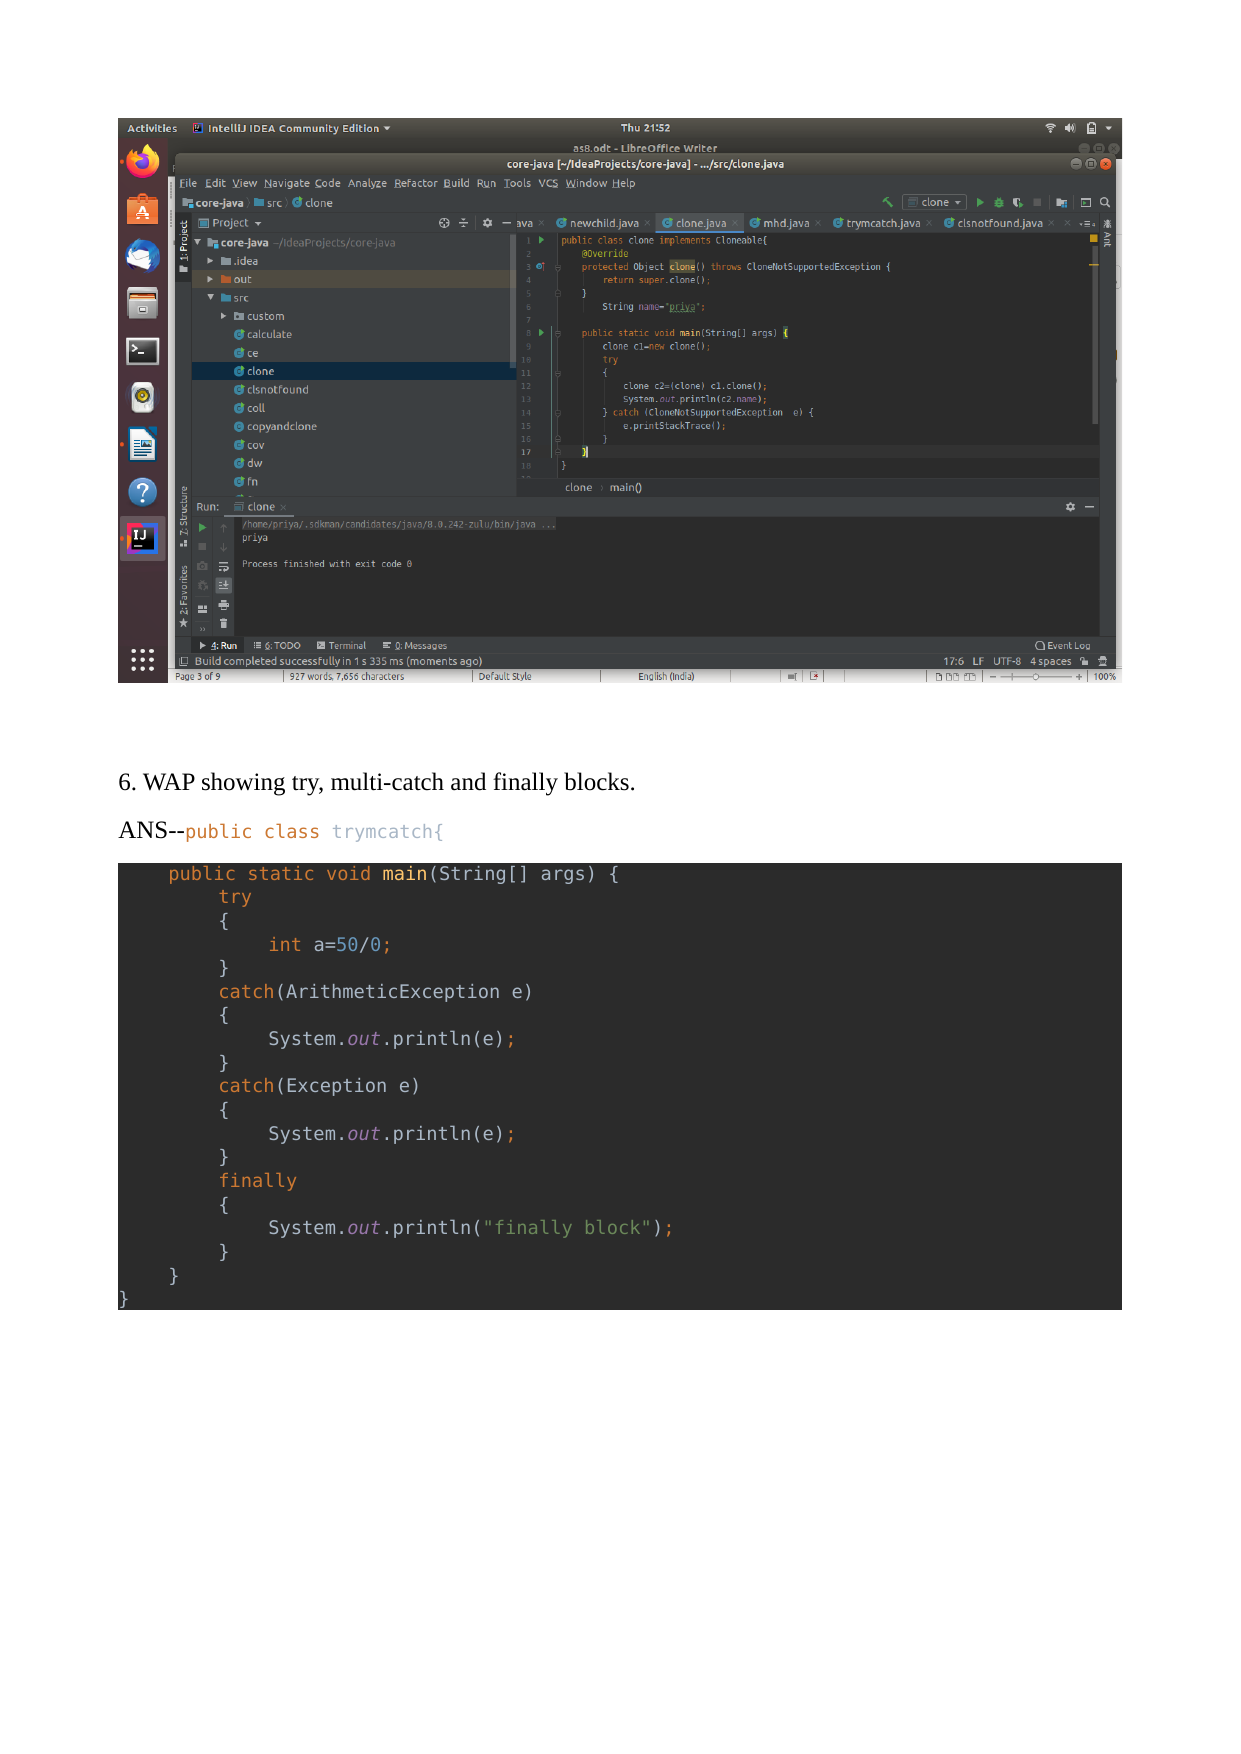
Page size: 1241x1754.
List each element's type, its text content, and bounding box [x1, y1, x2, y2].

text { [118, 1004, 1122, 1028]
text ANS--public class trymcatch{ [118, 815, 1122, 844]
text finally [118, 1170, 1122, 1194]
text System.out.println(e); [118, 1123, 1122, 1146]
text System.out.println("finally block"); [118, 1217, 1122, 1241]
picture [118, 118, 1123, 683]
text { [118, 1194, 1122, 1217]
text catch(ArithmeticException e) [118, 981, 1122, 1004]
text { [118, 1099, 1122, 1123]
text } [118, 957, 1122, 981]
text { [118, 910, 1122, 933]
text } [118, 1264, 1122, 1288]
text catch(Exception e) [118, 1075, 1122, 1099]
text } [118, 1241, 1122, 1264]
text } [118, 1052, 1122, 1075]
text } [118, 1146, 1122, 1170]
text try [118, 886, 1122, 910]
text System.out.println(e); [118, 1028, 1122, 1052]
text } [118, 1288, 1122, 1310]
text int a=50/0; [118, 933, 1122, 957]
text public static void main(String[] args) { [118, 863, 1122, 886]
text 6. WAP showing try, multi-catch and finally blocks. [118, 734, 1122, 796]
